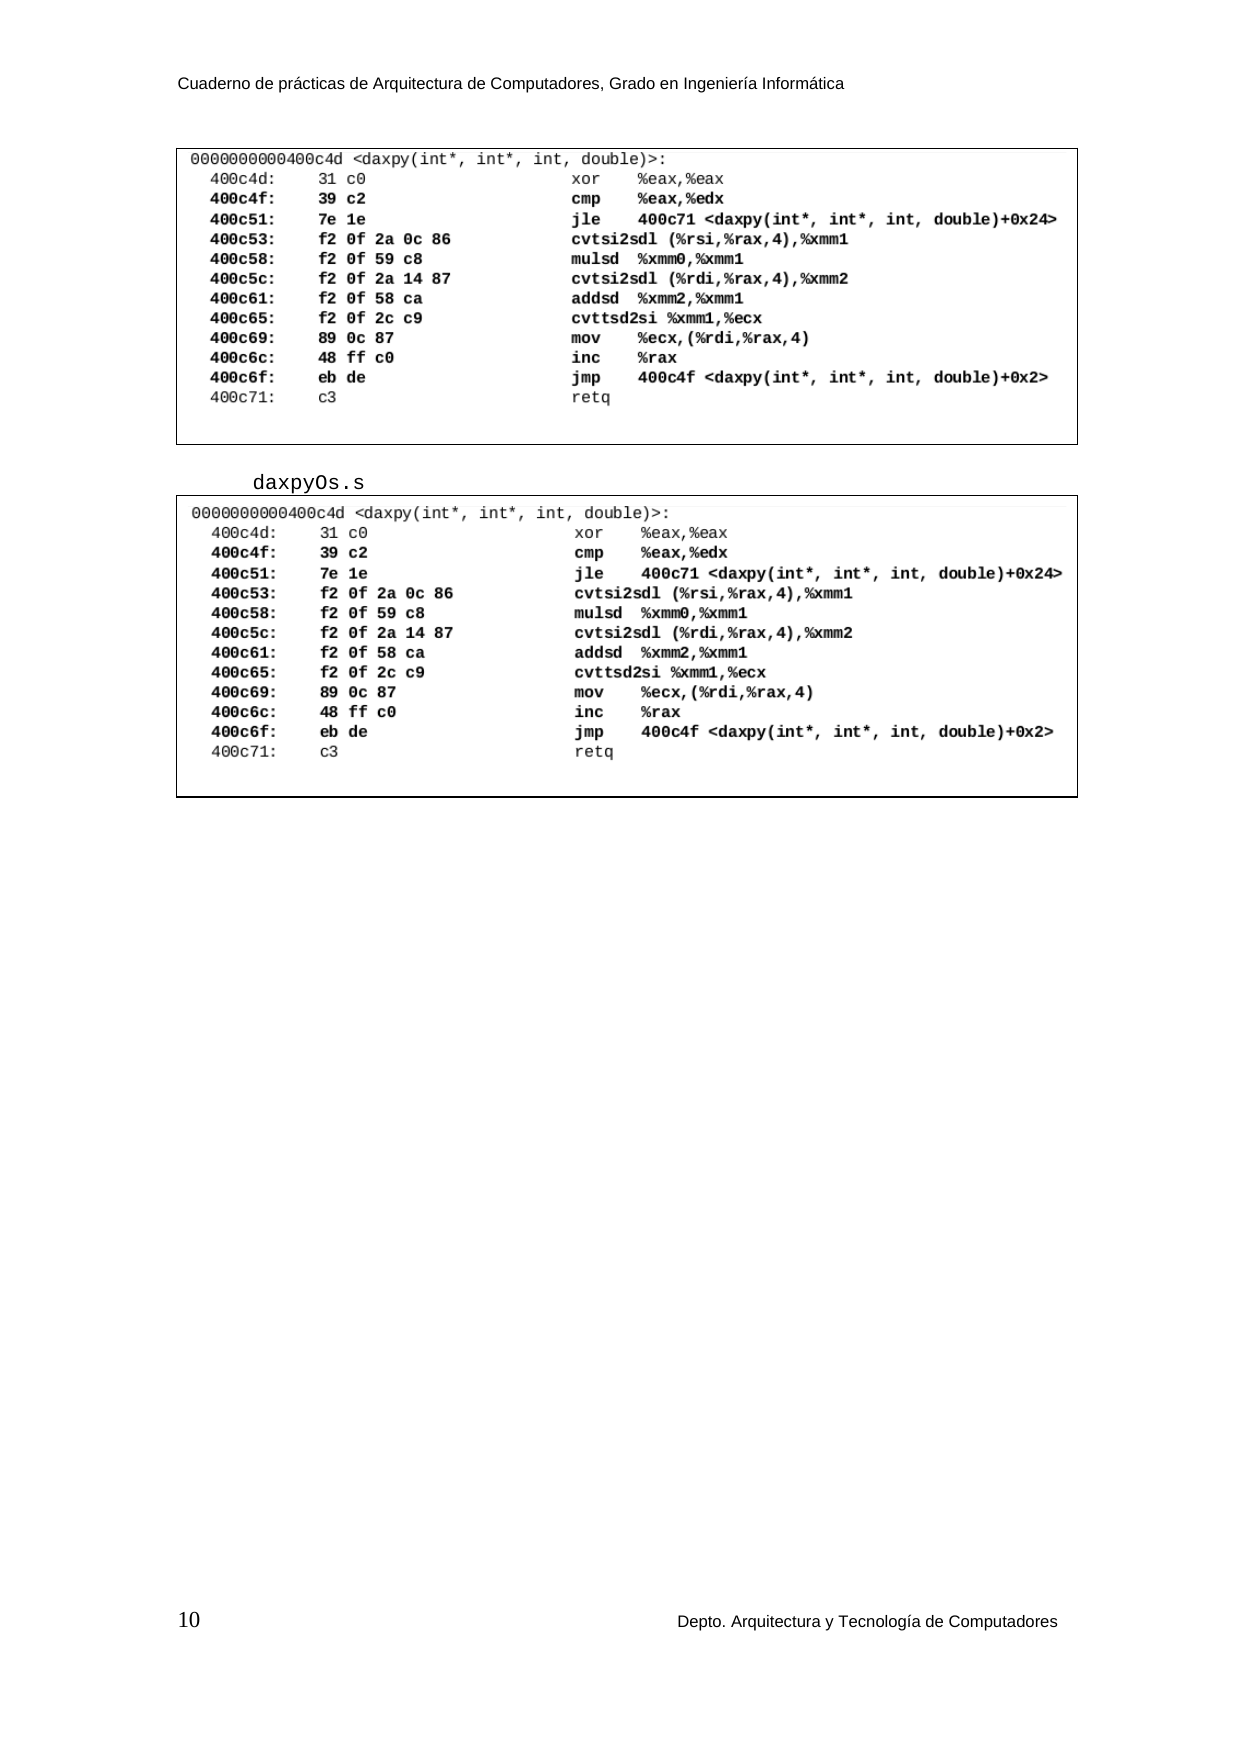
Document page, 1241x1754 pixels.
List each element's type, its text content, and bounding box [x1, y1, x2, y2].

table_header [177, 149, 1077, 444]
text daxpyOs.s [252, 472, 1063, 495]
table_header [177, 496, 1077, 796]
picture [187, 506, 1067, 771]
picture [187, 152, 1067, 421]
